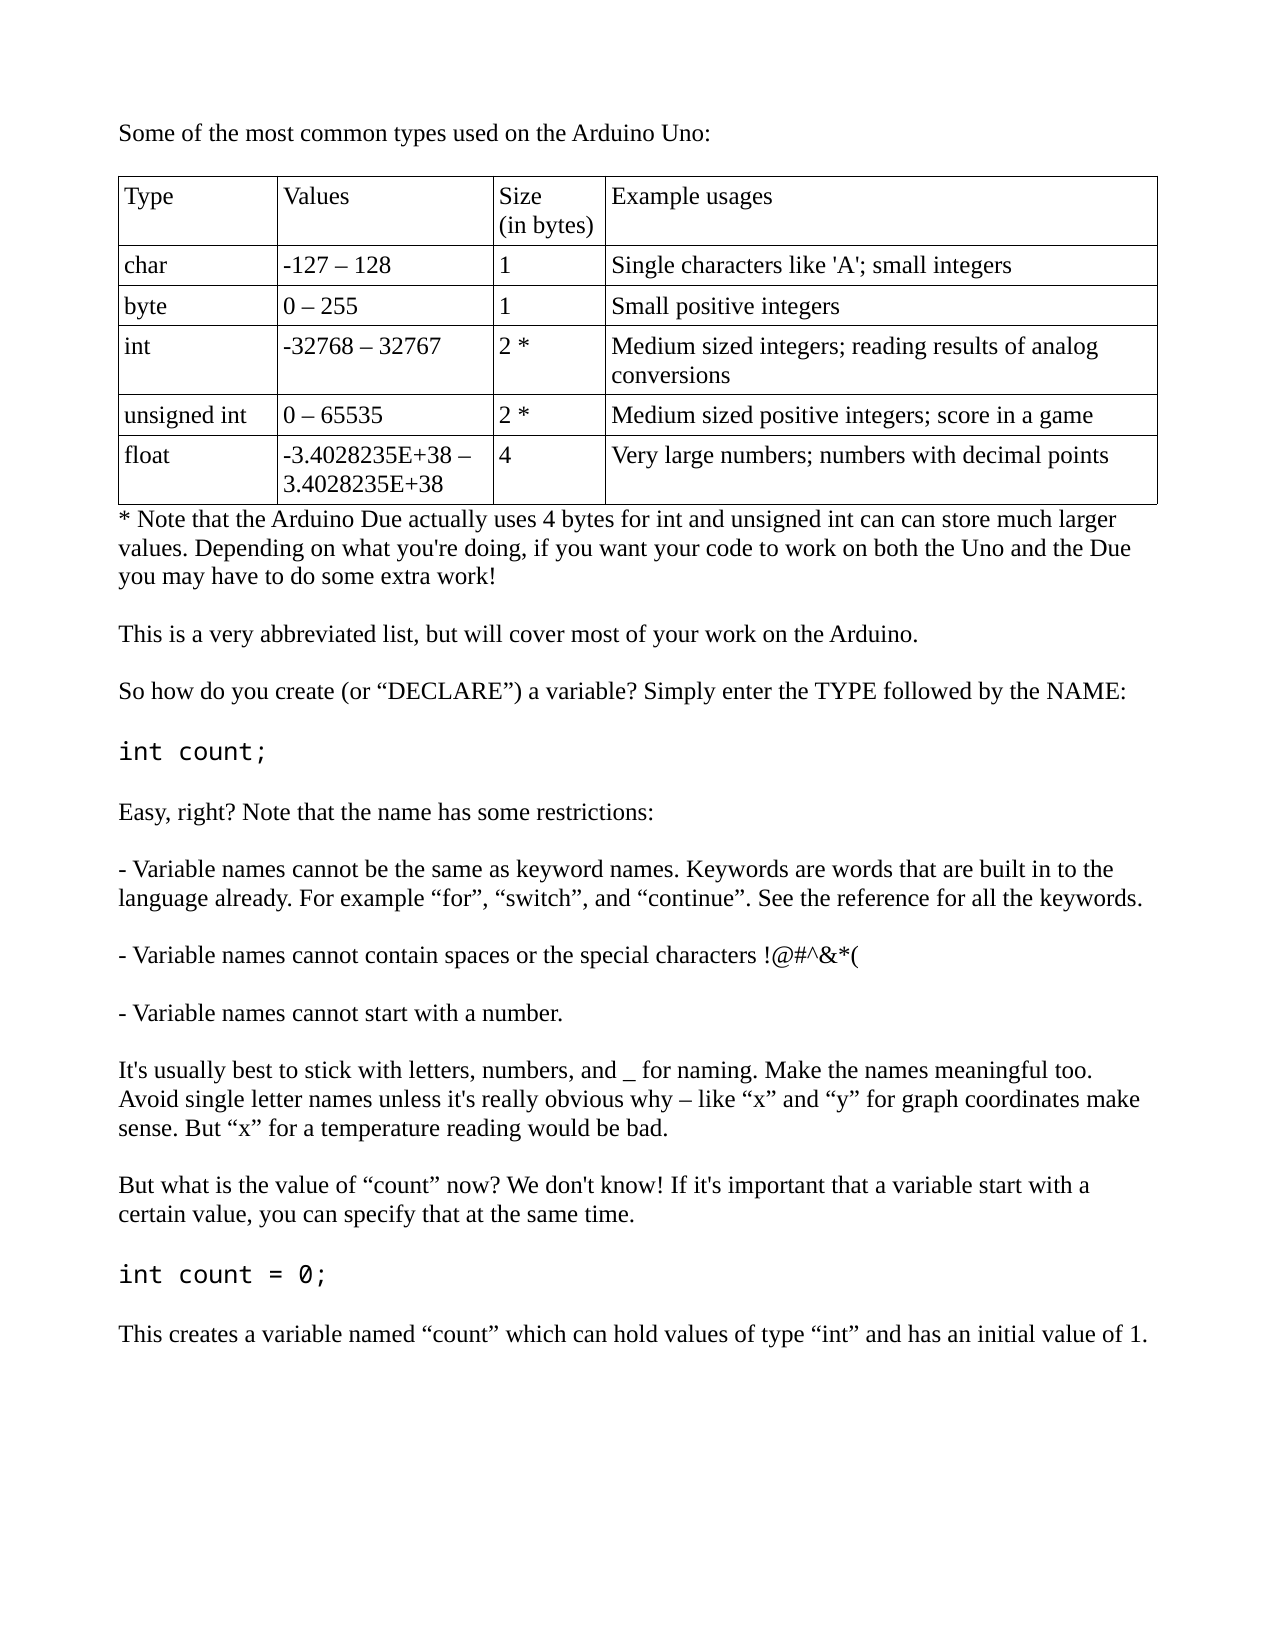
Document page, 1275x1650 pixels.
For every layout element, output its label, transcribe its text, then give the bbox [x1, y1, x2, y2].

table_header Type [119, 177, 277, 245]
table_cell -3.4028235E+38 – 3.4028235E+38 [278, 436, 493, 504]
text int count; [118, 734, 1157, 768]
text - Variable names cannot contain spaces or the special characters !@#^&*( [118, 940, 1157, 969]
table_cell float [119, 436, 277, 504]
text - Variable names cannot start with a number. [118, 998, 1157, 1027]
table_cell Medium sized integers; reading results of analog conversions [606, 326, 1157, 394]
table_cell -32768 – 32767 [278, 326, 493, 394]
table_header Values [278, 177, 493, 245]
table_cell Medium sized positive integers; score in a game [606, 395, 1157, 435]
table_cell Small positive integers [606, 286, 1157, 325]
table_header Example usages [606, 177, 1157, 245]
table_cell Very large numbers; numbers with decimal points [606, 436, 1157, 504]
table_cell Single characters like 'A'; small integers [606, 246, 1157, 285]
table_cell -127 – 128 [278, 246, 493, 285]
table_cell 0 – 65535 [278, 395, 493, 435]
text Some of the most common types used on the Arduino Uno: [118, 118, 1157, 147]
table_cell int [119, 326, 277, 394]
text So how do you create (or “DECLARE”) a variable? Simply enter the TYPE followed by the NAME: [118, 676, 1157, 705]
text It's usually best to stick with letters, numbers, and _ for naming. Make the names meaningful too. Avoid single letter names unless it's really obvious why – like “x” and “y” for graph coordinates make sense. But “x” for a temperature reading would be bad. [118, 1055, 1157, 1142]
text int count = 0; [118, 1257, 1157, 1291]
text - Variable names cannot be the same as keyword names. Keywords are words that are built in to the language already. For example “for”, “switch”, and “continue”. See the reference for all the keywords. [118, 854, 1157, 912]
table_cell unsigned int [119, 395, 277, 435]
text But what is the value of “count” now? We don't know! If it's important that a variable start with a certain value, you can specify that at the same time. [118, 1170, 1157, 1228]
table_cell char [119, 246, 277, 285]
table_cell 1 [494, 246, 605, 285]
text This creates a variable named “count” which can hold values of type “int” and has an initial value of 1. [118, 1319, 1157, 1348]
table_cell 0 – 255 [278, 286, 493, 325]
text This is a very abbreviated list, but will cover most of your work on the Arduino. [118, 619, 1157, 648]
text * Note that the Arduino Due actually uses 4 bytes for int and unsigned int can can store much larger values. Depending on what you're doing, if you want your code to work on both the Uno and the Due you may have to do some extra work! [118, 505, 1157, 590]
table_cell 2 * [494, 326, 605, 394]
table_header Size (in bytes) [494, 177, 605, 245]
text Easy, right? Note that the name has some restrictions: [118, 797, 1157, 825]
table_cell 4 [494, 436, 605, 504]
table_cell byte [119, 286, 277, 325]
table_cell 2 * [494, 395, 605, 435]
table_cell 1 [494, 286, 605, 325]
